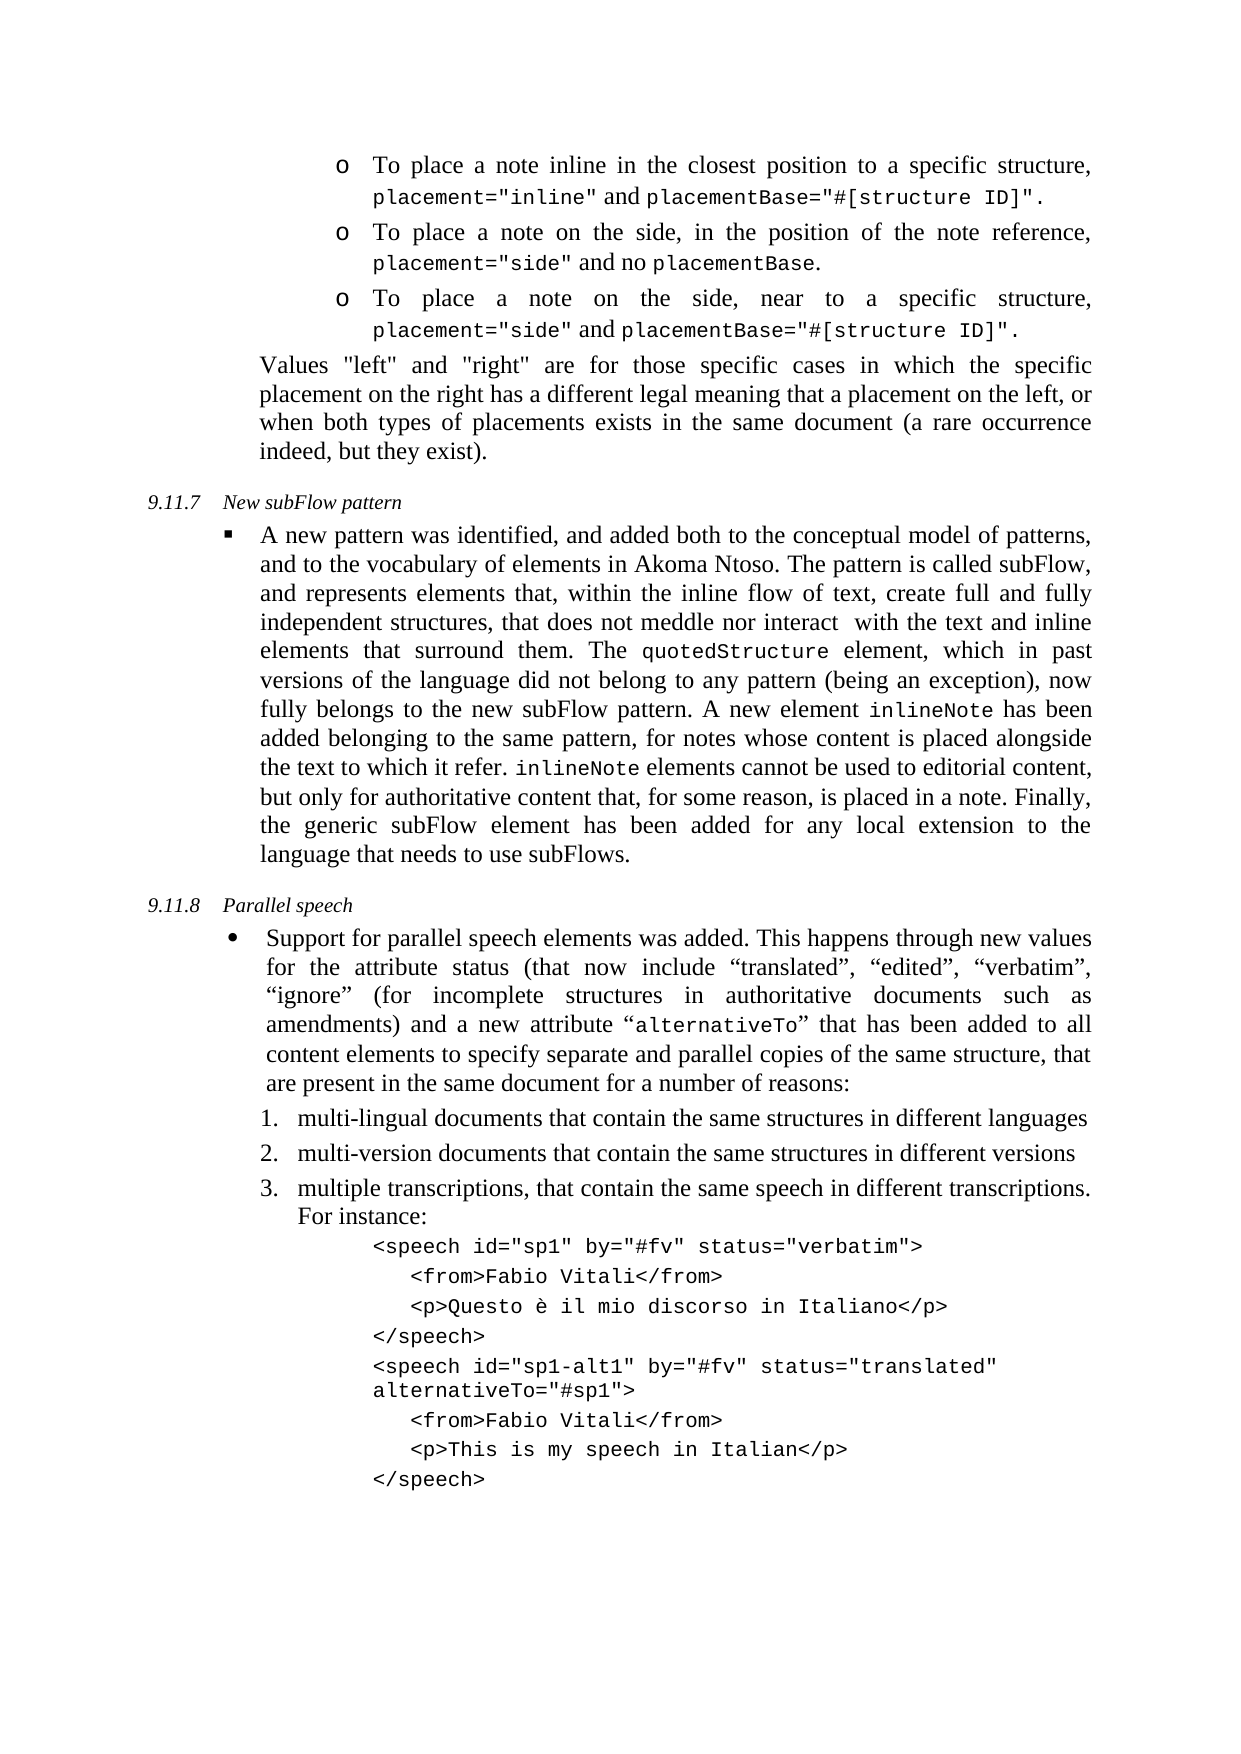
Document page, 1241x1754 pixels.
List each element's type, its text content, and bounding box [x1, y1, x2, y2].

text </speech> [373, 1469, 1092, 1493]
text <speech id="sp1" by="#fv" status="verbatim"> [373, 1236, 1092, 1260]
list multiple transcriptions, that contain the same speech in different transcriptions. For instance: [260, 1173, 1092, 1230]
text <p>This is my speech in Italian</p> [373, 1439, 1092, 1463]
list To place a note on the side, in the position of the note reference, placement="side" and no placementBase. [335, 217, 1092, 277]
list A new pattern was identified, and added both to the conceptual model of patterns, and to the vocabulary of elements in Akoma Ntoso. The pattern is called subFlow, and represents elements that, within the inline flow of text, create full and fully independent structures, that does not meddle nor interact with the text and inline elements that surround them. The quotedStructure element, which in past versions of the language did not belong to any pattern (being an exception), now fully belongs to the new subFlow pattern. A new element inlineNote has been added belonging to the same pattern, for notes whose content is placed alongside the text to which it refer. inlineNote elements cannot be used to editorial content, but only for authoritative content that, for some reason, is placed in a note. Finally, the generic subFlow element has been added for any local extension to the language that needs to use subFlows. [222, 520, 1092, 868]
list multi-lingual documents that contain the same structures in different languages [260, 1103, 1092, 1131]
text </speech> [373, 1326, 1092, 1350]
list To place a note on the side, near to a specific structure, placement="side" and placementBase="#[structure ID]". [335, 283, 1092, 344]
text <p>Questo è il mio discorso in Italiano</p> [373, 1296, 1092, 1320]
subtitle Parallel speech [148, 893, 1092, 917]
list Support for parallel speech elements was added. This happens through new values for the attribute status (that now include “translated”, “edited”, “verbatim”, “ignore” (for incomplete structures in authoritative documents such as amendments) and a new attribute “alternativeTo” that has been added to all content elements to specify separate and parallel copies of the same structure, that are present in the same document for a number of reasons: [228, 923, 1092, 1096]
list To place a note inline in the closest position to a specific structure, placement="inline" and placementBase="#[structure ID]". [335, 150, 1092, 210]
list multi-version documents that contain the same structures in different versions [260, 1138, 1092, 1166]
text <speech id="sp1-alt1" by="#fv" status="translated" alternativeTo="#sp1"> [373, 1356, 1092, 1403]
text <from>Fabio Vitali</from> [373, 1409, 1092, 1433]
text <from>Fabio Vitali</from> [373, 1266, 1092, 1290]
text Values "left" and "right" are for those specific cases in which the specific placement on the right has a different legal meaning that a placement on the left, or when both types of placements exists in the same document (a rare occurrence indeed, but they exist). [259, 350, 1092, 465]
subtitle New subFlow pattern [148, 490, 1092, 514]
